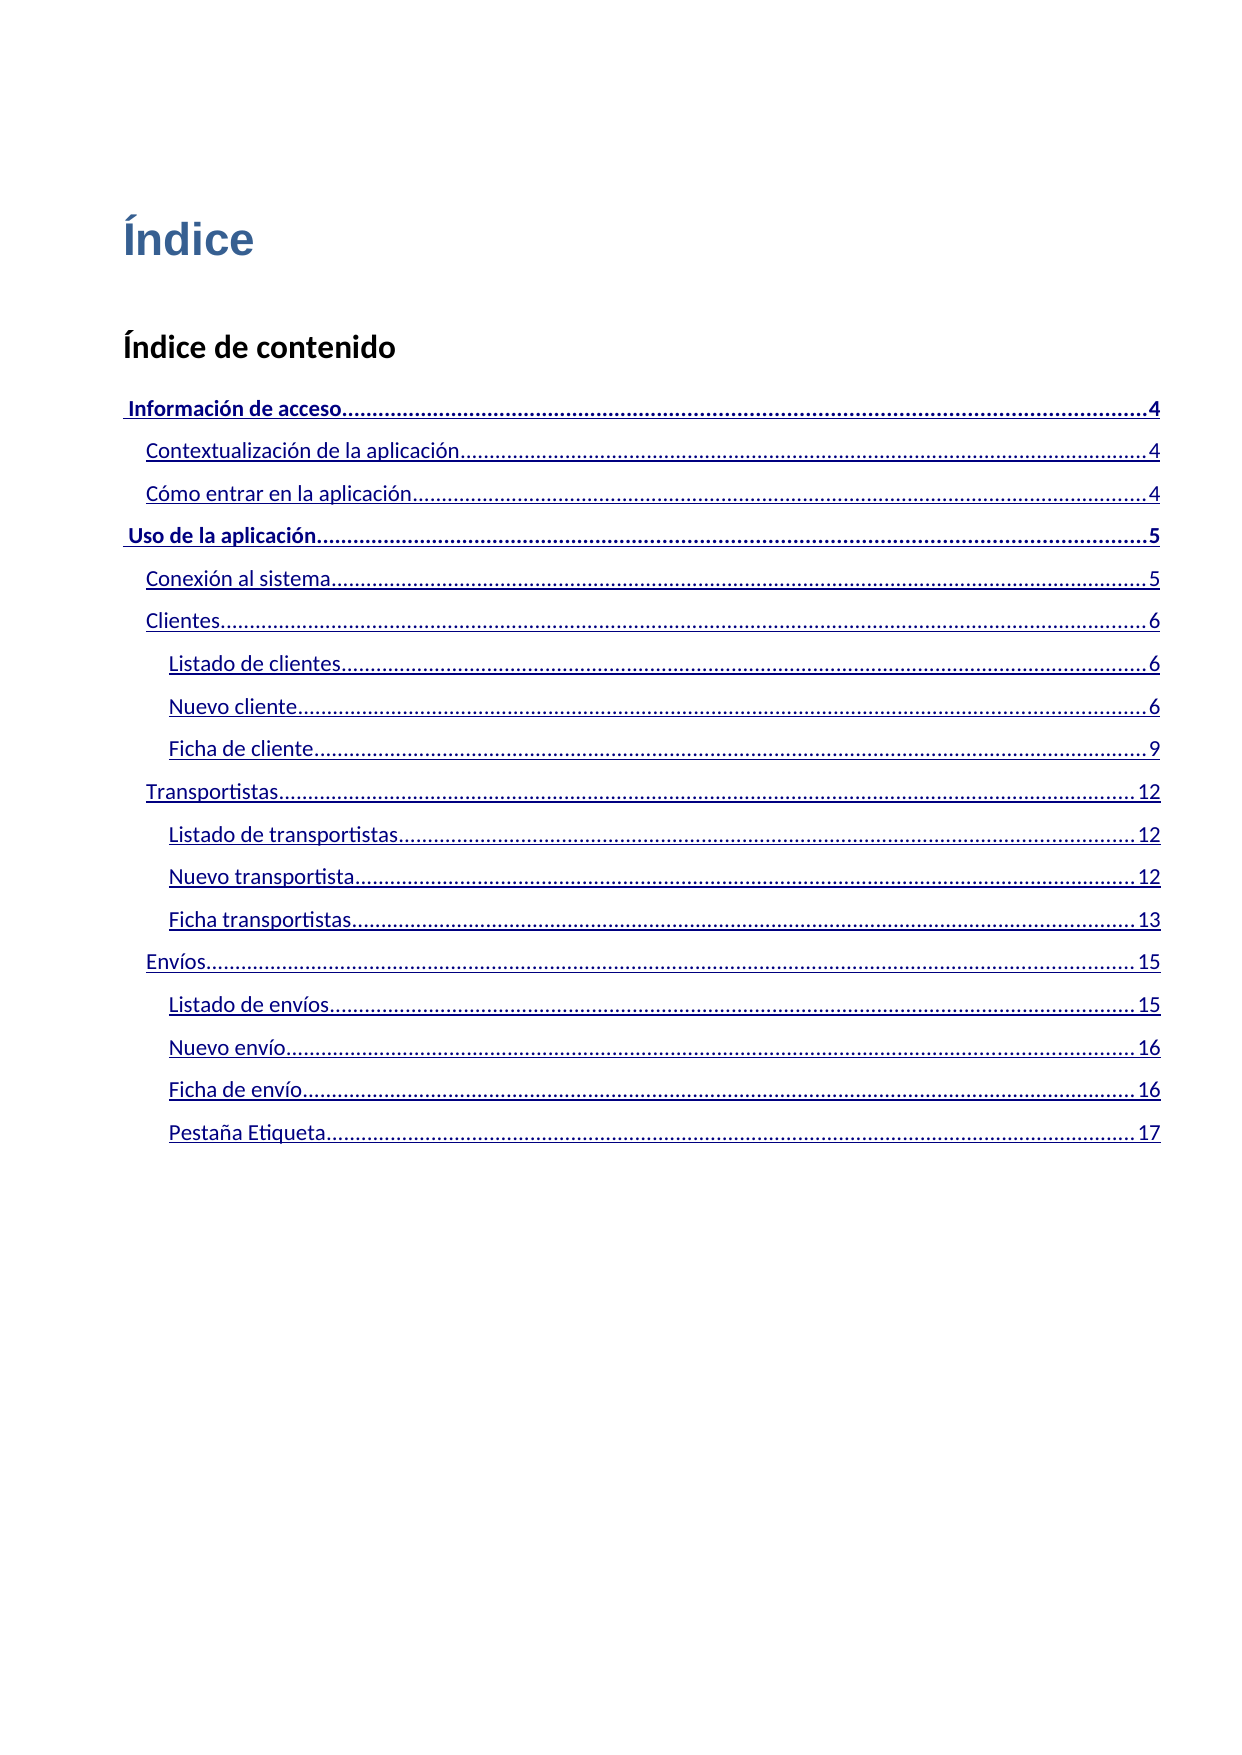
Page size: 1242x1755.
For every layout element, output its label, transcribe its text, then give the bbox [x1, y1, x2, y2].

text Nuevo transportista 12 [169, 862, 1160, 886]
text Ficha transportistas 13 [169, 905, 1160, 929]
text Índice [123, 212, 1160, 265]
text Cómo entrar en la aplicación 4 [146, 479, 1160, 503]
text Clientes 6 [146, 607, 1160, 631]
text Contextualización de la aplicación 4 [146, 436, 1160, 460]
text Nuevo cliente 6 [169, 692, 1160, 716]
text Ficha de envío 16 [169, 1075, 1160, 1099]
text Conexión al sistema 5 [146, 564, 1160, 588]
subtitle Índice de contenido [123, 326, 1160, 367]
text Listado de envíos 15 [169, 990, 1160, 1014]
text Nuevo envío 16 [169, 1033, 1160, 1057]
text Listado de transportistas 12 [169, 820, 1160, 844]
text Envíos 15 [146, 947, 1160, 972]
text Pestaña Etiqueta 17 [169, 1118, 1160, 1142]
text Información de acceso 4 [123, 394, 1160, 418]
text Uso de la aplicación 5 [123, 521, 1160, 546]
text Transportistas 12 [146, 777, 1160, 801]
text Ficha de cliente 9 [169, 734, 1160, 759]
text Listado de clientes 6 [169, 649, 1160, 673]
